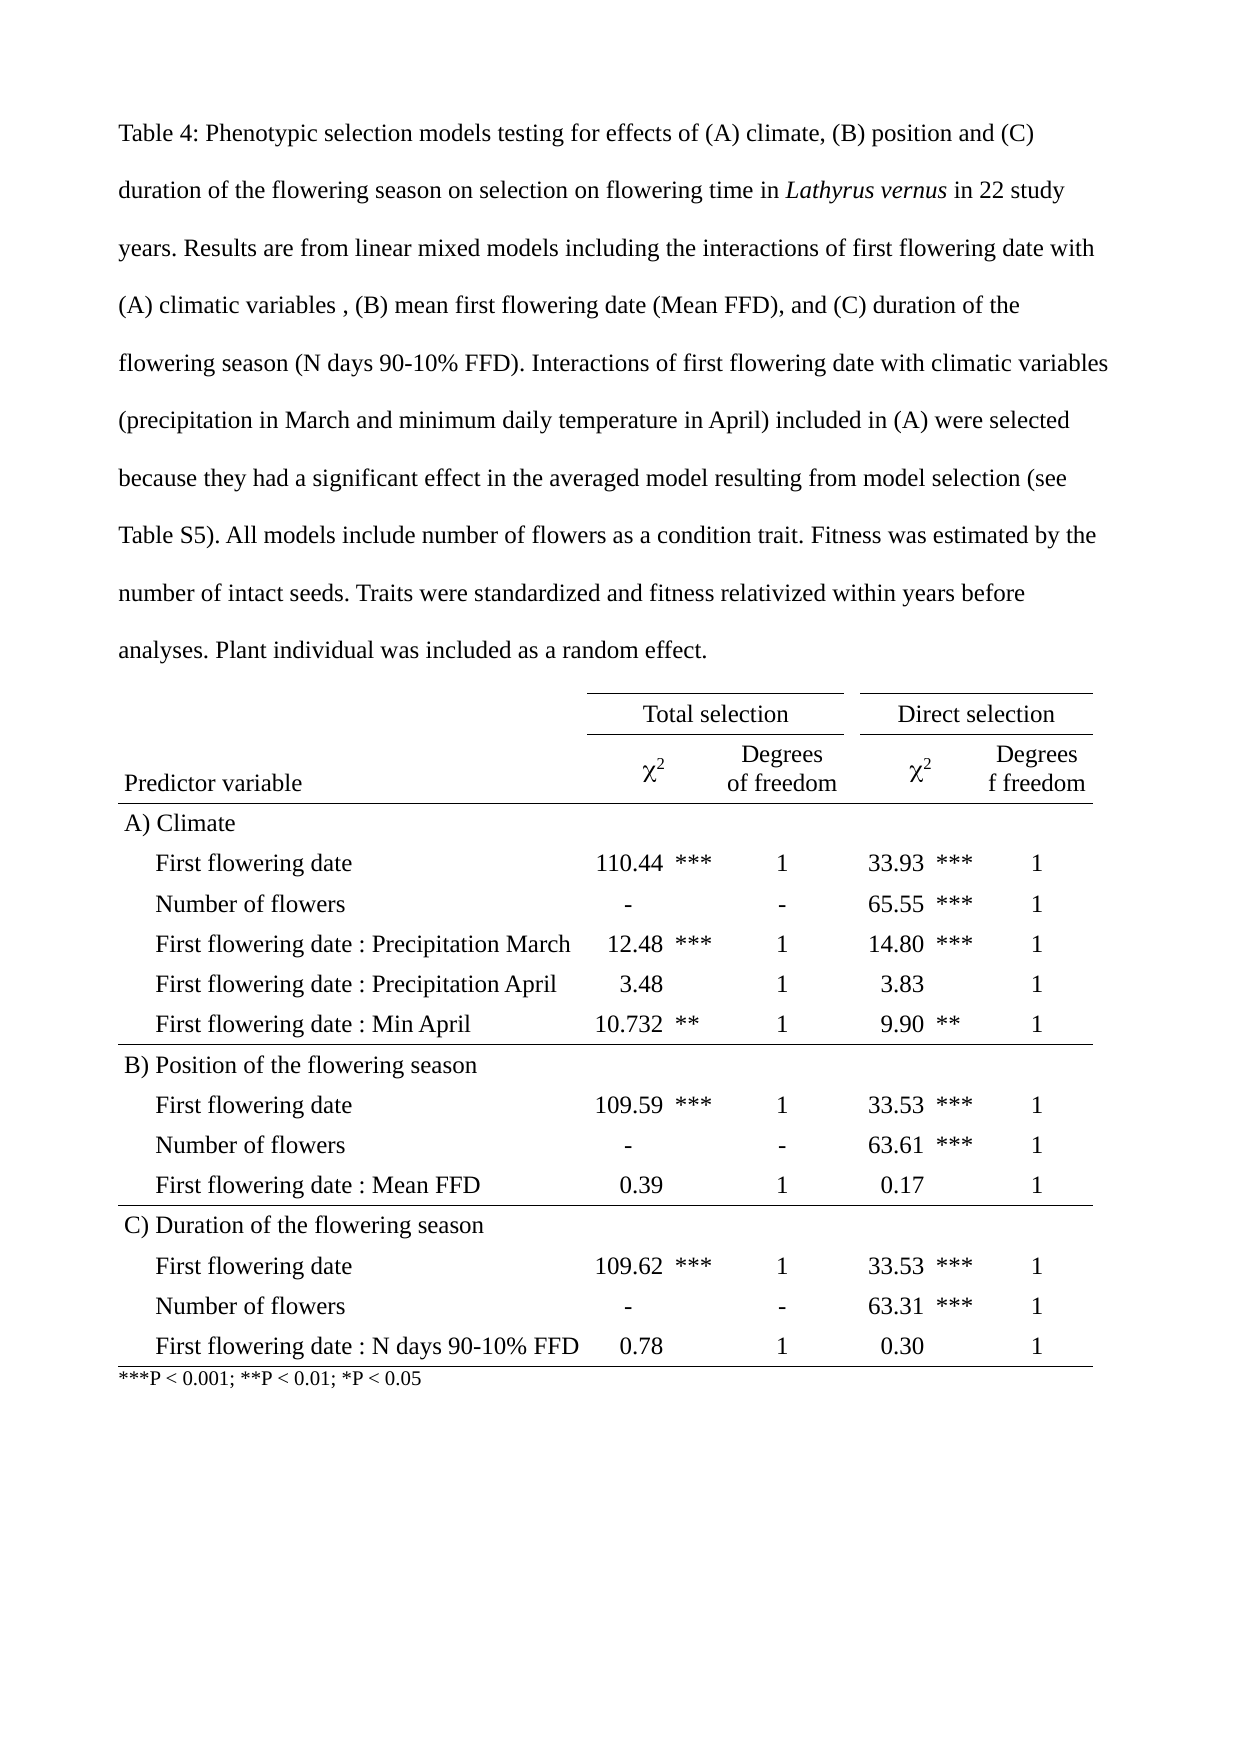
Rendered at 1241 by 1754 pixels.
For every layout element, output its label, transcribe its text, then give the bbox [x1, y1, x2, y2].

table_cell 2 [860, 735, 981, 802]
table_cell Degrees of freedom [720, 735, 844, 802]
table_cell 33.93 [860, 843, 930, 883]
text ***P < 0.001; **P < 0.01; *P < 0.05 [118, 1366, 1122, 1390]
table_cell [860, 1045, 930, 1084]
table_cell [981, 1045, 1092, 1084]
table_cell 1 [981, 1326, 1092, 1366]
table_cell 1 [981, 1004, 1092, 1044]
table_cell 12.48 [587, 923, 669, 963]
table_cell 1 [981, 1084, 1092, 1124]
table_cell First flowering date : Mean FFD [118, 1165, 587, 1205]
table_cell Number of flowers [118, 1285, 587, 1326]
table_cell 1 [981, 843, 1092, 883]
table_cell [844, 964, 860, 1004]
table_header Direct selection [860, 694, 1092, 733]
table_cell 1 [981, 883, 1092, 923]
table_cell First flowering date [118, 1084, 587, 1124]
table_cell [860, 1206, 930, 1245]
text Table 4: Phenotypic selection models testing for effects of (A) climate, (B) position and (C) duration of the flowering season on selection on flowering time in Lathyrus vernus in 22 study years. Results are from linear mixed models including the interactions of first flowering date with (A) climatic variables , (B) mean first flowering date (Mean FFD), and (C) duration of the flowering season (N days 90-10% FFD). Interactions of first flowering date with climatic variables (precipitation in March and minimum daily temperature in April) included in (A) were selected because they had a significant effect in the averaged model resulting from model selection (see Table S5). All models include number of flowers as a condition trait. Fitness was estimated by the number of intact seeds. Traits were standardized and fitness relativized within years before analyses. Plant individual was included as a random effect. [118, 118, 1122, 664]
table_cell 1 [720, 1165, 844, 1205]
table_cell [669, 804, 720, 843]
table_cell [844, 1285, 860, 1326]
table_cell [669, 1124, 720, 1164]
table_cell Number of flowers [118, 883, 587, 923]
table_cell [844, 734, 860, 802]
table_cell First flowering date [118, 1245, 587, 1285]
table_cell 1 [720, 964, 844, 1004]
table_cell [844, 883, 860, 923]
table_cell 0.78 [587, 1326, 669, 1366]
table_cell [720, 804, 844, 843]
table_cell [844, 1206, 860, 1245]
table_cell [669, 883, 720, 923]
table_cell - [587, 1124, 669, 1164]
table_cell 2 [587, 735, 720, 802]
table_cell *** [669, 923, 720, 963]
table_cell [669, 1326, 720, 1366]
table_cell 10.732 [587, 1004, 669, 1044]
table_cell First flowering date : Precipitation April [118, 964, 587, 1004]
table_cell ** [669, 1004, 720, 1044]
table_cell 1 [981, 923, 1092, 963]
table_cell *** [930, 1245, 981, 1285]
table_cell *** [930, 1285, 981, 1326]
table_cell 3.48 [587, 964, 669, 1004]
table_cell 33.53 [860, 1245, 930, 1285]
table_cell - [587, 883, 669, 923]
table_cell 65.55 [860, 883, 930, 923]
table_header Predictor variable [118, 693, 587, 802]
table_cell Degrees f freedom [981, 735, 1092, 802]
table_cell [844, 1004, 860, 1044]
table_cell - [587, 1285, 669, 1326]
table_cell 63.61 [860, 1124, 930, 1164]
table_cell ** [930, 1004, 981, 1044]
table_cell *** [930, 1084, 981, 1124]
table_cell *** [930, 883, 981, 923]
table_cell *** [930, 1124, 981, 1164]
table_cell [930, 804, 981, 843]
table_cell 3.83 [860, 964, 930, 1004]
table_cell [860, 804, 930, 843]
table_cell [930, 1045, 981, 1084]
table_cell C) Duration of the flowering season [118, 1206, 587, 1245]
table_cell 33.53 [860, 1084, 930, 1124]
table_cell 1 [720, 1004, 844, 1044]
table_cell 0.39 [587, 1165, 669, 1205]
table_cell [930, 964, 981, 1004]
table_cell 109.62 [587, 1245, 669, 1285]
table_cell B) Position of the flowering season [118, 1045, 587, 1084]
table_cell *** [669, 1245, 720, 1285]
table_cell 1 [981, 1245, 1092, 1285]
table_cell *** [930, 923, 981, 963]
table_cell 1 [720, 843, 844, 883]
table_cell [844, 923, 860, 963]
table_cell 1 [981, 1165, 1092, 1205]
table_cell [844, 804, 860, 843]
table_cell [844, 843, 860, 883]
table_header Total selection [587, 694, 844, 733]
table_cell [844, 1084, 860, 1124]
table_cell 0.17 [860, 1165, 930, 1205]
table_cell [669, 1285, 720, 1326]
table_cell [720, 1045, 844, 1084]
table_cell [981, 1206, 1092, 1245]
table_cell 14.80 [860, 923, 930, 963]
table_cell 63.31 [860, 1285, 930, 1326]
table_cell 9.90 [860, 1004, 930, 1044]
table_cell [930, 1326, 981, 1366]
table_cell 110.44 [587, 843, 669, 883]
table_cell 1 [981, 964, 1092, 1004]
table_cell *** [930, 843, 981, 883]
table_cell 1 [720, 1245, 844, 1285]
table_cell [844, 1326, 860, 1366]
table_cell [981, 804, 1092, 843]
table_cell [587, 1206, 669, 1245]
table_cell [669, 1206, 720, 1245]
table_cell First flowering date : N days 90-10% FFD [118, 1326, 587, 1366]
table_cell 1 [720, 923, 844, 963]
table_cell *** [669, 1084, 720, 1124]
table_cell Number of flowers [118, 1124, 587, 1164]
table_cell [587, 1045, 669, 1084]
table_cell - [720, 883, 844, 923]
table_cell First flowering date : Min April [118, 1004, 587, 1044]
table_cell [844, 1165, 860, 1205]
table_cell 1 [720, 1084, 844, 1124]
table_cell [844, 1245, 860, 1285]
table_header [844, 693, 860, 733]
table_cell [669, 1045, 720, 1084]
table_cell [930, 1206, 981, 1245]
table_cell First flowering date : Precipitation March [118, 923, 587, 963]
table_cell 0.30 [860, 1326, 930, 1366]
table_cell 1 [981, 1124, 1092, 1164]
table_cell [720, 1206, 844, 1245]
table_cell [930, 1165, 981, 1205]
table_cell 1 [720, 1326, 844, 1366]
table_cell First flowering date [118, 843, 587, 883]
table_cell [587, 804, 669, 843]
table_cell [844, 1124, 860, 1164]
table_cell [669, 964, 720, 1004]
table_cell [669, 1165, 720, 1205]
table_cell [844, 1045, 860, 1084]
table_cell A) Climate [118, 804, 587, 843]
table_cell 109.59 [587, 1084, 669, 1124]
table_cell 1 [981, 1285, 1092, 1326]
table_cell *** [669, 843, 720, 883]
table_cell - [720, 1285, 844, 1326]
table_cell - [720, 1124, 844, 1164]
